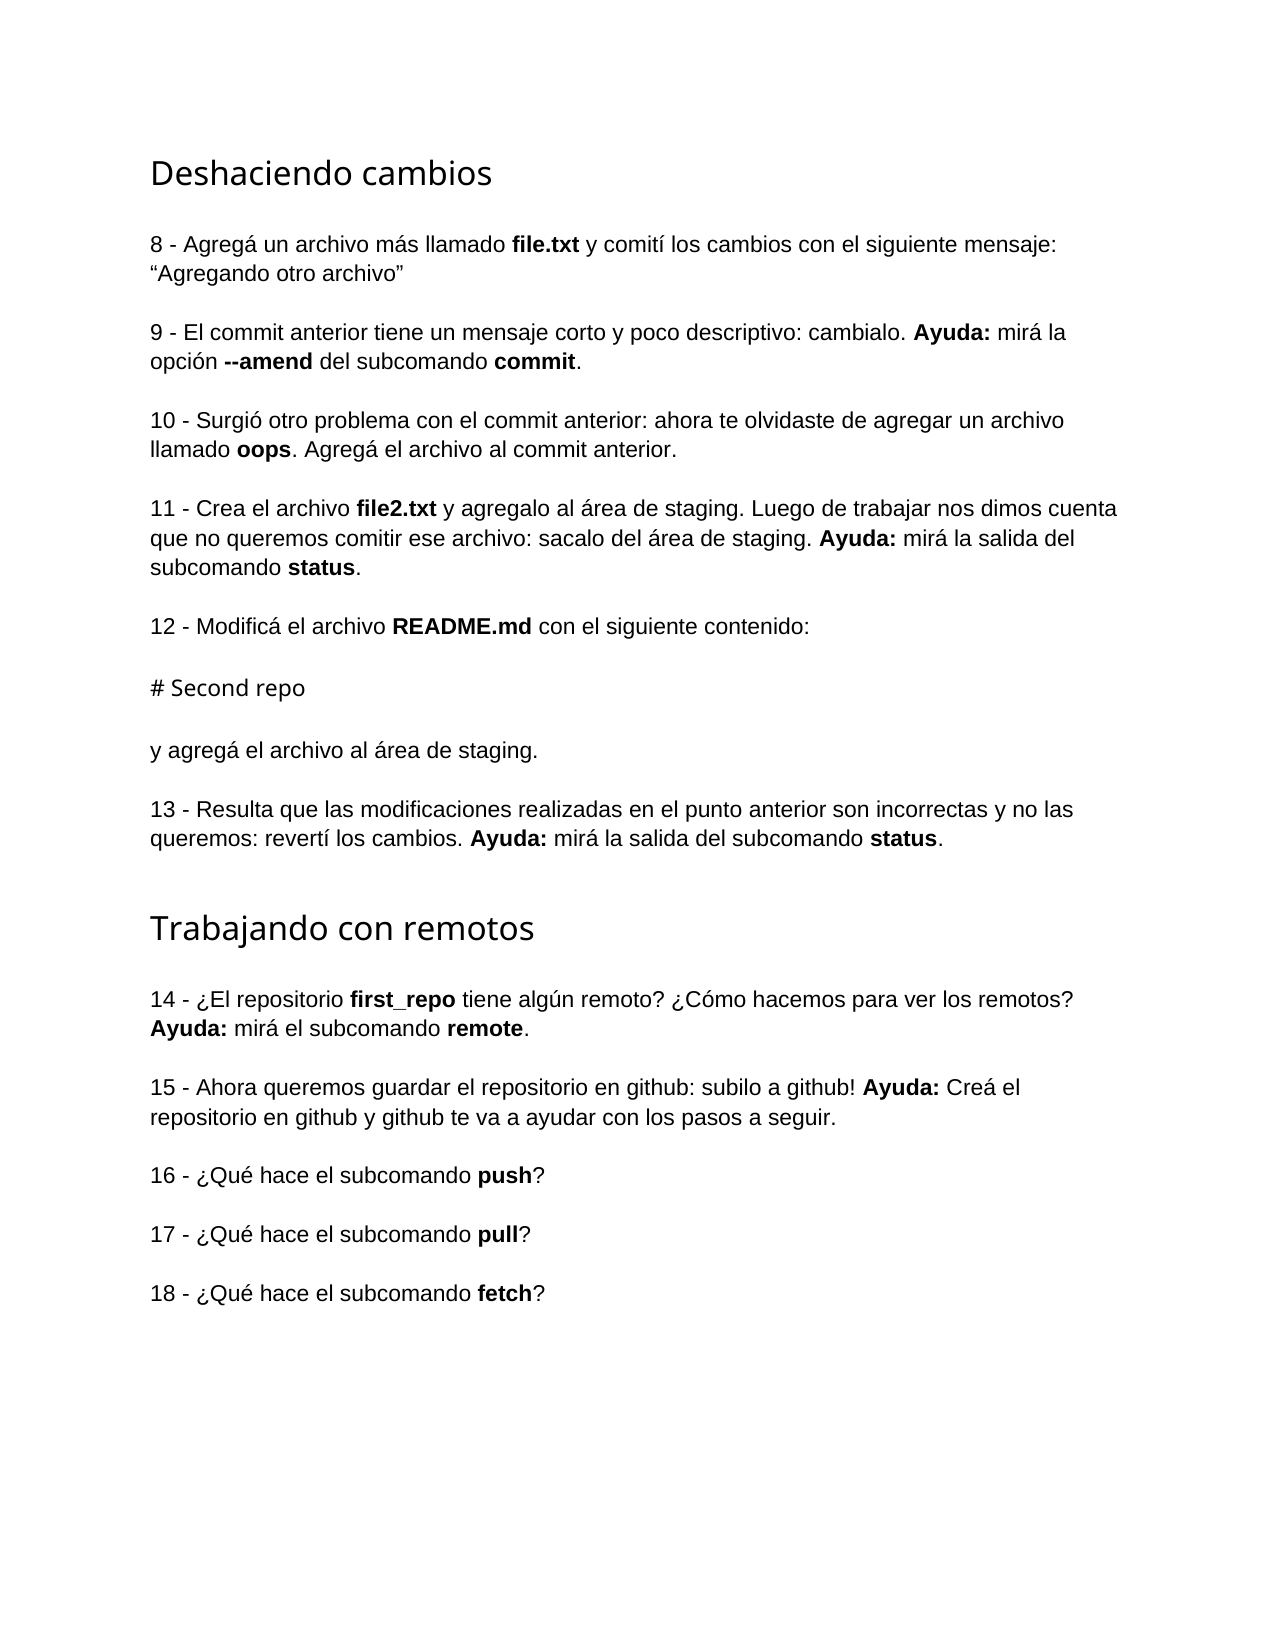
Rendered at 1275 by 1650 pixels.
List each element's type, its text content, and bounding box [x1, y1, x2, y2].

text 14 - ¿El repositorio first_repo tiene algún remoto? ¿Cómo hacemos para ver los remotos? Ayuda: mirá el subcomando remote. [150, 987, 1125, 1042]
text 13 - Resulta que las modificaciones realizadas en el punto anterior son incorrectas y no las queremos: revertí los cambios. Ayuda: mirá la salida del subcomando status. [150, 796, 1125, 851]
text 9 - El commit anterior tiene un mensaje corto y poco descriptivo: cambialo. Ayuda: mirá la opción --amend del subcomando commit. [150, 320, 1125, 375]
text 10 - Surgió otro problema con el commit anterior: ahora te olvidaste de agregar un archivo llamado oops. Agregá el archivo al commit anterior. [150, 408, 1125, 463]
text 8 - Agregá un archivo más llamado file.txt y comití los cambios con el siguiente mensaje: “Agregando otro archivo” [150, 232, 1125, 287]
subtitle Deshaciendo cambios [150, 150, 1125, 195]
text 11 - Crea el archivo file2.txt y agregalo al área de staging. Luego de trabajar nos dimos cuenta que no queremos comitir ese archivo: sacalo del área de staging. Ayuda: mirá la salida del subcomando status. [150, 496, 1125, 580]
text y agregá el archivo al área de staging. [150, 737, 1125, 763]
subtitle Trabajando con remotos [150, 905, 1125, 951]
text 18 - ¿Qué hace el subcomando fetch? [150, 1281, 1125, 1306]
text 16 - ¿Qué hace el subcomando push? [150, 1163, 1125, 1189]
text 12 - Modificá el archivo README.md con el siguiente contenido: [150, 613, 1125, 639]
text 17 - ¿Qué hace el subcomando pull? [150, 1222, 1125, 1247]
text # Second repo [150, 672, 1125, 703]
text 15 - Ahora queremos guardar el repositorio en github: subilo a github! Ayuda: Creá el repositorio en github y github te va a ayudar con los pasos a seguir. [150, 1075, 1125, 1130]
